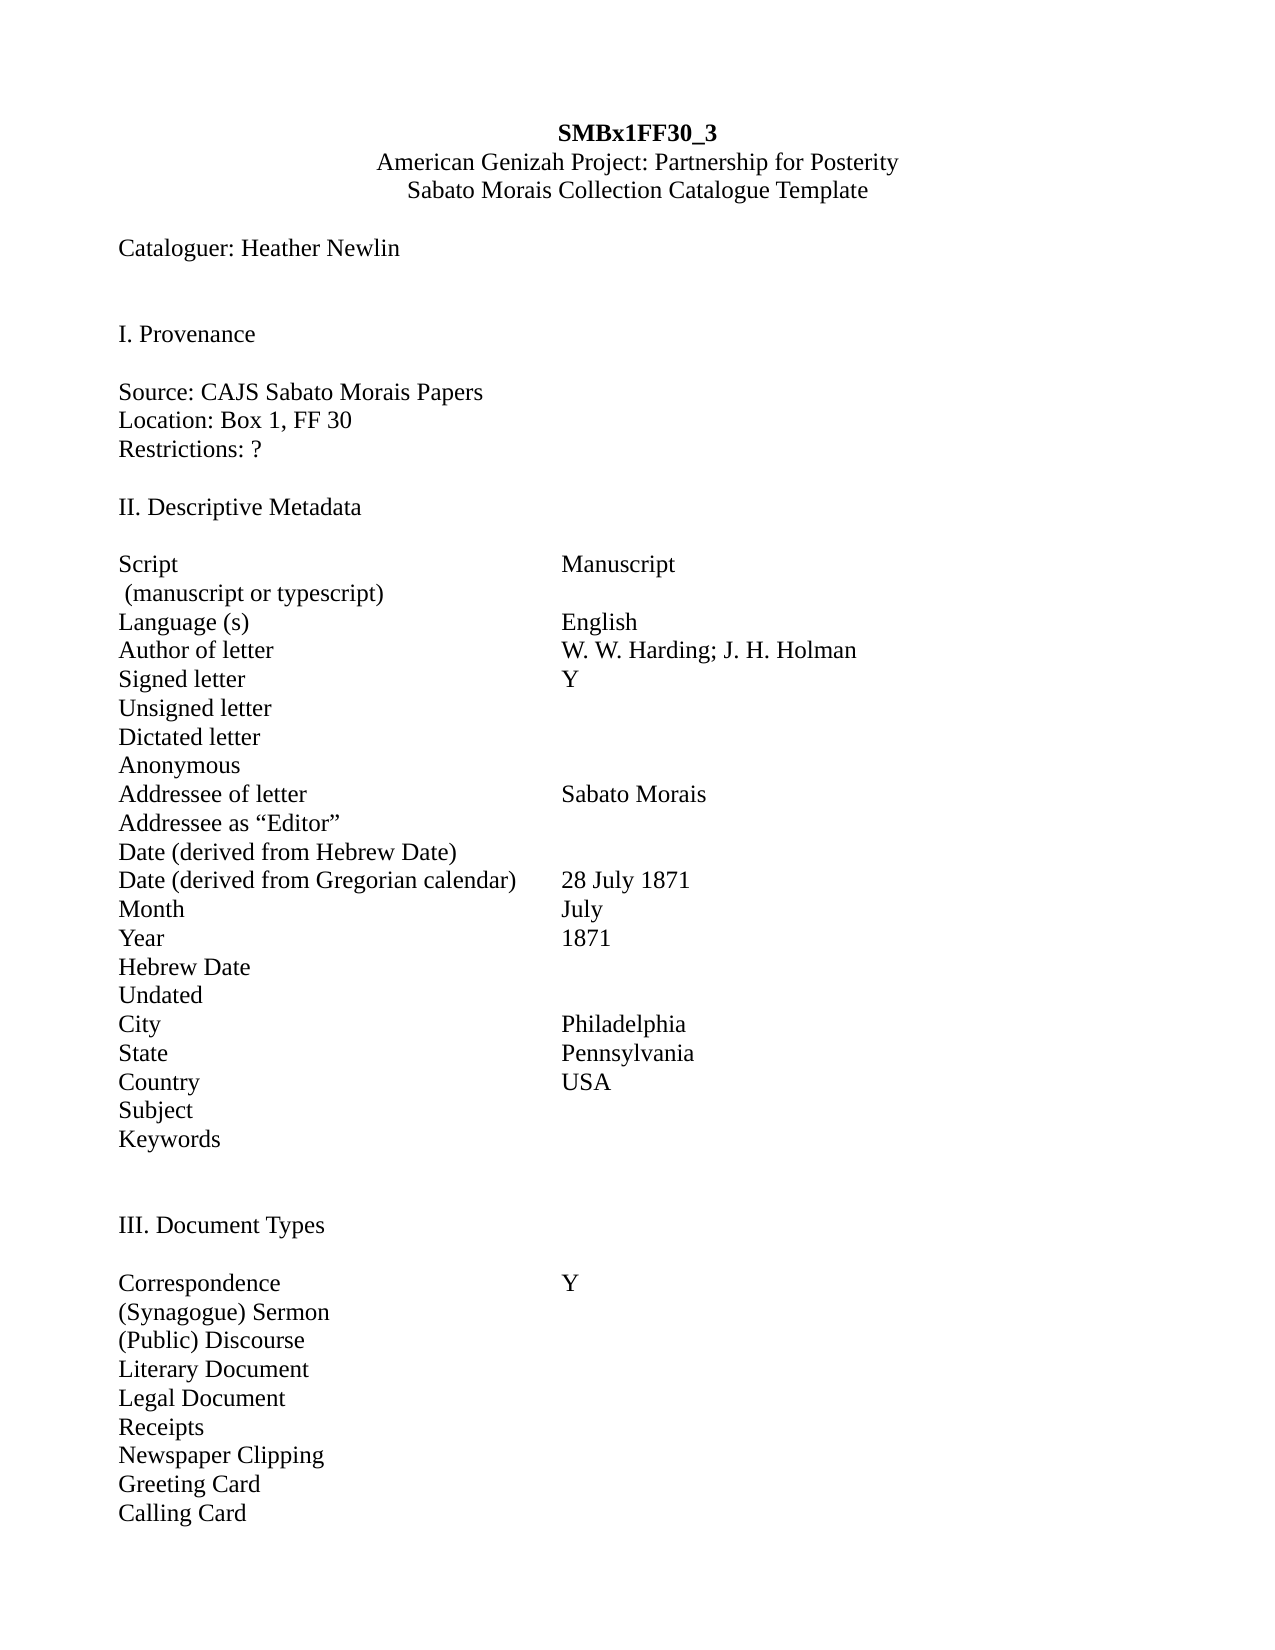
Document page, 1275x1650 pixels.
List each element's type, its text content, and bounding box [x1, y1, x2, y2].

text II. Descriptive Metadata [118, 492, 1157, 521]
text Literary Document [118, 1354, 1157, 1383]
text (Public) Discourse [118, 1326, 1157, 1354]
text III. Document Types [118, 1211, 1157, 1239]
text Location: Box 1, FF 30 [118, 406, 1157, 434]
text Cataloguer: Heather Newlin [118, 233, 1157, 262]
text Undated [118, 981, 1157, 1009]
text Country USA [118, 1067, 1157, 1096]
text Anonymous [118, 751, 1157, 779]
text Addressee of letter Sabato Morais [118, 779, 1157, 808]
text Keywords [118, 1124, 1157, 1153]
text Source: CAJS Sabato Morais Papers [118, 377, 1157, 406]
text Correspondence Y [118, 1268, 1157, 1297]
text Restrictions: ? [118, 434, 1157, 463]
text Dictated letter [118, 722, 1157, 751]
text State Pennsylvania [118, 1038, 1157, 1067]
text Signed letter Y [118, 664, 1157, 693]
text SMBx1FF30_3 [118, 118, 1157, 147]
text Sabato Morais Collection Catalogue Template [118, 176, 1157, 204]
text Calling Card [118, 1498, 1157, 1527]
text Addressee as “Editor” [118, 808, 1157, 837]
text Newspaper Clipping [118, 1441, 1157, 1469]
text I. Provenance [118, 319, 1157, 348]
text (Synagogue) Sermon [118, 1297, 1157, 1326]
text Script Manuscript [118, 549, 1157, 578]
text Month July [118, 894, 1157, 923]
text Year 1871 [118, 923, 1157, 952]
text (manuscript or typescript) [118, 578, 1157, 607]
text Unsigned letter [118, 693, 1157, 722]
text Receipts [118, 1412, 1157, 1441]
text Greeting Card [118, 1469, 1157, 1498]
text City Philadelphia [118, 1009, 1157, 1038]
text Language (s) English [118, 607, 1157, 636]
text Hebrew Date [118, 952, 1157, 981]
text American Genizah Project: Partnership for Posterity [118, 147, 1157, 176]
text Date (derived from Hebrew Date) [118, 837, 1157, 866]
text Author of letter W. W. Harding; J. H. Holman [118, 636, 1157, 664]
text Subject [118, 1096, 1157, 1124]
text Date (derived from Gregorian calendar) 28 July 1871 [118, 866, 1157, 894]
text Legal Document [118, 1383, 1157, 1412]
